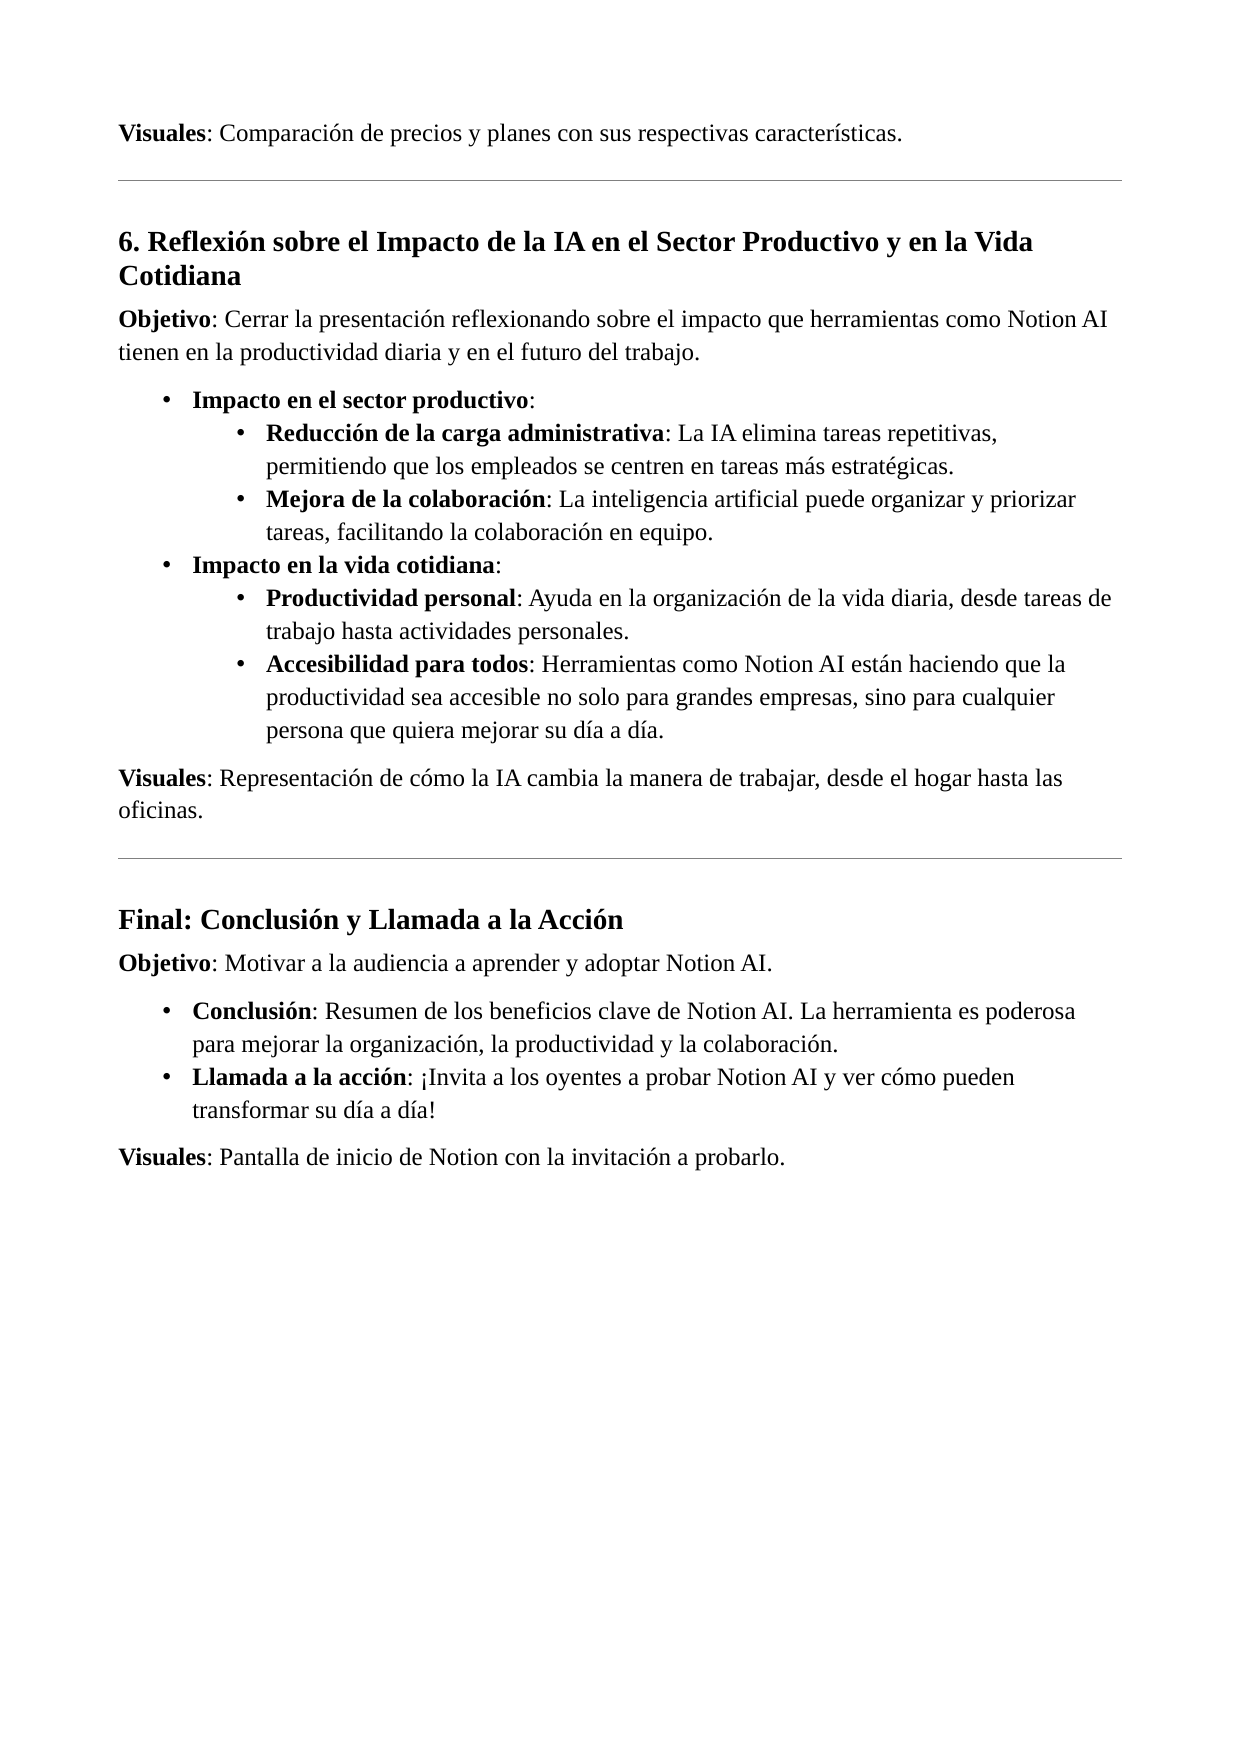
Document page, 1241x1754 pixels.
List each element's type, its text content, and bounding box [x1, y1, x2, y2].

list Llamada a la acción: ¡Invita a los oyentes a probar Notion AI y ver cómo pueden transformar su día a día! [162, 1062, 1122, 1123]
list Impacto en el sector productivo: [162, 385, 1122, 413]
text Visuales: Comparación de precios y planes con sus respectivas características. [118, 118, 1122, 147]
text Objetivo: Motivar a la audiencia a aprender y adoptar Notion AI. [118, 948, 1122, 977]
text Objetivo: Cerrar la presentación reflexionando sobre el impacto que herramientas como Notion AI tienen en la productividad diaria y en el futuro del trabajo. [118, 304, 1122, 366]
text Visuales: Pantalla de inicio de Notion con la invitación a probarlo. [118, 1142, 1122, 1171]
list Conclusión: Resumen de los beneficios clave de Notion AI. La herramienta es poderosa para mejorar la organización, la productividad y la colaboración. [162, 996, 1122, 1057]
text Visuales: Representación de cómo la IA cambia la manera de trabajar, desde el hogar hasta las oficinas. [118, 763, 1122, 824]
list Accesibilidad para todos: Herramientas como Notion AI están haciendo que la productividad sea accesible no solo para grandes empresas, sino para cualquier persona que quiera mejorar su día a día. [236, 649, 1122, 744]
subtitle 6. Reflexión sobre el Impacto de la IA en el Sector Productivo y en la Vida Cotidiana [118, 224, 1122, 292]
list Productividad personal: Ayuda en la organización de la vida diaria, desde tareas de trabajo hasta actividades personales. [236, 583, 1122, 645]
subtitle Final: Conclusión y Llamada a la Acción [118, 902, 1122, 936]
list Impacto en la vida cotidiana: [162, 550, 1122, 579]
list Mejora de la colaboración: La inteligencia artificial puede organizar y priorizar tareas, facilitando la colaboración en equipo. [236, 484, 1122, 546]
list Reducción de la carga administrativa: La IA elimina tareas repetitivas, permitiendo que los empleados se centren en tareas más estratégicas. [236, 418, 1122, 479]
